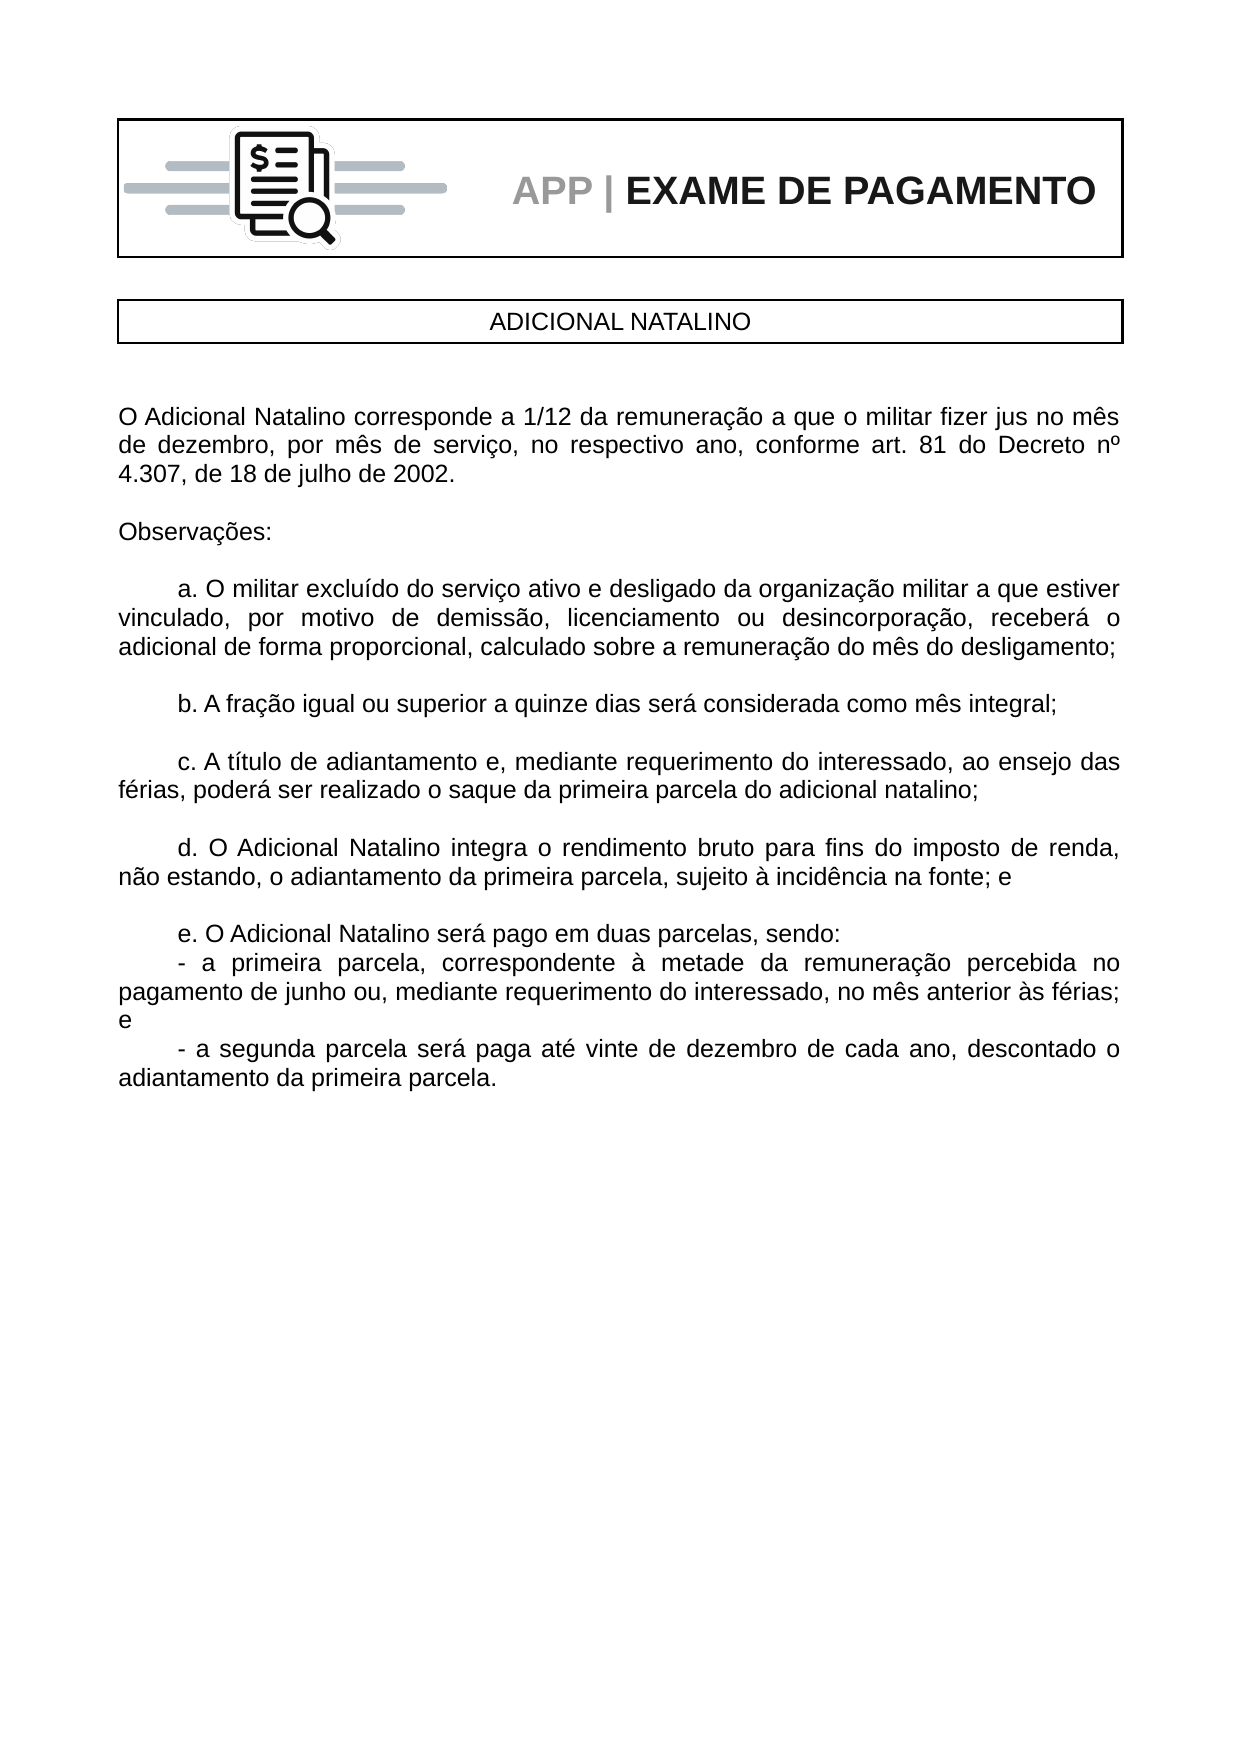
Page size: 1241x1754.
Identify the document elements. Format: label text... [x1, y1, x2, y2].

table_cell ADICIONAL NATALINO [119, 301, 1121, 341]
text c. A título de adiantamento e, mediante requerimento do interessado, ao ensejo das férias, poderá ser realizado o saque da primeira parcela do adicional natalino; [118, 746, 1122, 804]
table_header APP | EXAME DE PAGAMENTO [453, 121, 1121, 256]
text a. O militar excluído do serviço ativo e desligado da organização militar a que estiver vinculado, por motivo de demissão, licenciamento ou desincorporação, receberá o adicional de forma proporcional, calculado sobre a remuneração do mês do desligamento; [118, 574, 1122, 660]
text d. O Adicional Natalino integra o rendimento bruto para fins do imposto de renda, não estando, o adiantamento da primeira parcela, sujeito à incidência na fonte; e [118, 833, 1122, 890]
text - a segunda parcela será paga até vinte de dezembro de cada ano, descontado o adiantamento da primeira parcela. [118, 1034, 1122, 1091]
text b. A fração igual ou superior a quinze dias será considerada como mês integral; [118, 689, 1122, 718]
table_cell [118, 258, 1123, 298]
picture [123, 126, 447, 250]
text e. O Adicional Natalino será pago em duas parcelas, sendo: [118, 919, 1122, 948]
text - a primeira parcela, correspondente à metade da remuneração percebida no pagamento de junho ou, mediante requerimento do interessado, no mês anterior às férias; e [118, 948, 1122, 1034]
table_header [119, 121, 453, 256]
text O Adicional Natalino corresponde a 1/12 da remuneração a que o militar fizer jus no mês de dezembro, por mês de serviço, no respectivo ano, conforme art. 81 do Decreto nº 4.307, de 18 de julho de 2002. [118, 401, 1122, 488]
text Observações: [118, 516, 1122, 545]
